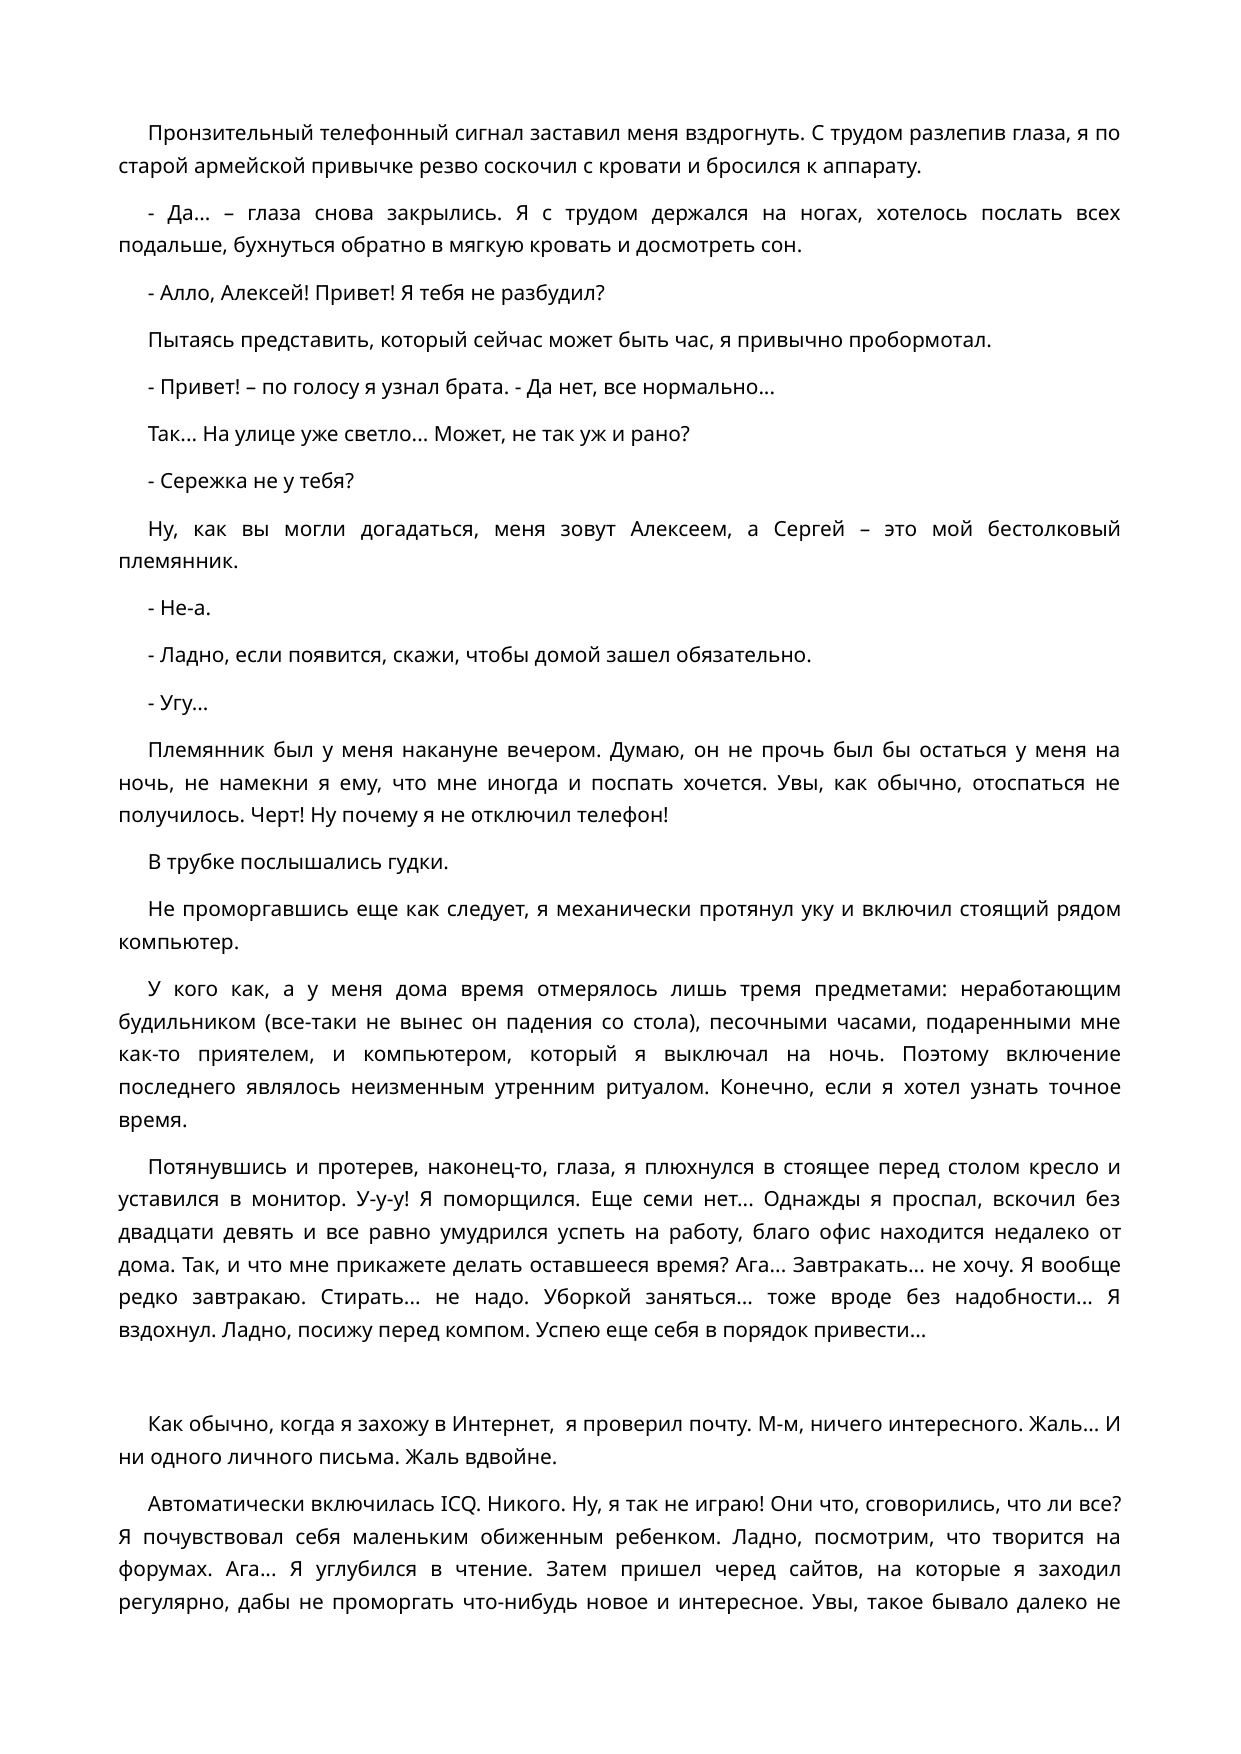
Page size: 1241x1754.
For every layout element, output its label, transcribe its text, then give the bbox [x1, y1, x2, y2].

text Пытаясь представить, который сейчас может быть час, я привычно пробормотал. [118, 325, 1122, 353]
text Племянник был у меня накануне вечером. Думаю, он не прочь был бы остаться у меня на ночь, не намекни я ему, что мне иногда и поспать хочется. Увы, как обычно, отоспаться не получилось. Черт! Ну почему я не отключил телефон! [118, 735, 1122, 829]
text В трубке послышались гудки. [118, 847, 1122, 876]
text Не проморгавшись еще как следует, я механически протянул уку и включил стоящий рядом компьютер. [118, 894, 1122, 956]
text - Привет! – по голосу я узнал брата. - Да нет, все нормально... [118, 372, 1122, 401]
text Ну, как вы могли догадаться, меня зовут Алексеем, а Сергей – это мой бестолковый племянник. [118, 514, 1122, 575]
text - Алло, Алексей! Привет! Я тебя не разбудил? [118, 278, 1122, 306]
text Потянувшись и протерев, наконец-то, глаза, я плюхнулся в стоящее перед столом кресло и уставился в монитор. У-у-у! Я поморщился. Еще семи нет... Однажды я проспал, вскочил без двадцати девять и все равно умудрился успеть на работу, благо офис находится недалеко от дома. Так, и что мне прикажете делать оставшееся время? Ага... Завтракать... не хочу. Я вообще редко завтракаю. Стирать... не надо. Уборкой заняться... тоже вроде без надобности... Я вздохнул. Ладно, посижу перед компом. Успею еще себя в порядок привести... [118, 1152, 1122, 1343]
text - Сережка не у тебя? [118, 466, 1122, 495]
text У кого как, а у меня дома время отмерялось лишь тремя предметами: неработающим будильником (все-таки не вынес он падения со стола), песочными часами, подаренными мне как-то приятелем, и компьютером, который я выключал на ночь. Поэтому включение последнего являлось неизменным утренним ритуалом. Конечно, если я хотел узнать точное время. [118, 974, 1122, 1133]
text - Ладно, если появится, скажи, чтобы домой зашел обязательно. [118, 641, 1122, 669]
text Как обычно, когда я захожу в Интернет, я проверил почту. М-м, ничего интересного. Жаль... И ни одного личного письма. Жаль вдвойне. [118, 1409, 1122, 1470]
text Автоматически включилась ICQ. Никого. Ну, я так не играю! Они что, сговорились, что ли все? Я почувствовал себя маленьким обиженным ребенком. Ладно, посмотрим, что творится на форумах. Ага... Я углубился в чтение. Затем пришел черед сайтов, на которые я заходил регулярно, дабы не проморгать что-нибудь новое и интересное. Увы, такое бывало далеко не [118, 1489, 1122, 1615]
text - Да... – глаза снова закрылись. Я с трудом держался на ногах, хотелось послать всех подальше, бухнуться обратно в мягкую кровать и досмотреть сон. [118, 198, 1122, 259]
text - Не-а. [118, 593, 1122, 622]
text Пронзительный телефонный сигнал заставил меня вздрогнуть. С трудом разлепив глаза, я по старой армейской привычке резво соскочил с кровати и бросился к аппарату. [118, 118, 1122, 179]
text - Угу... [118, 688, 1122, 716]
text Так... На улице уже светло... Может, не так уж и рано? [118, 419, 1122, 448]
